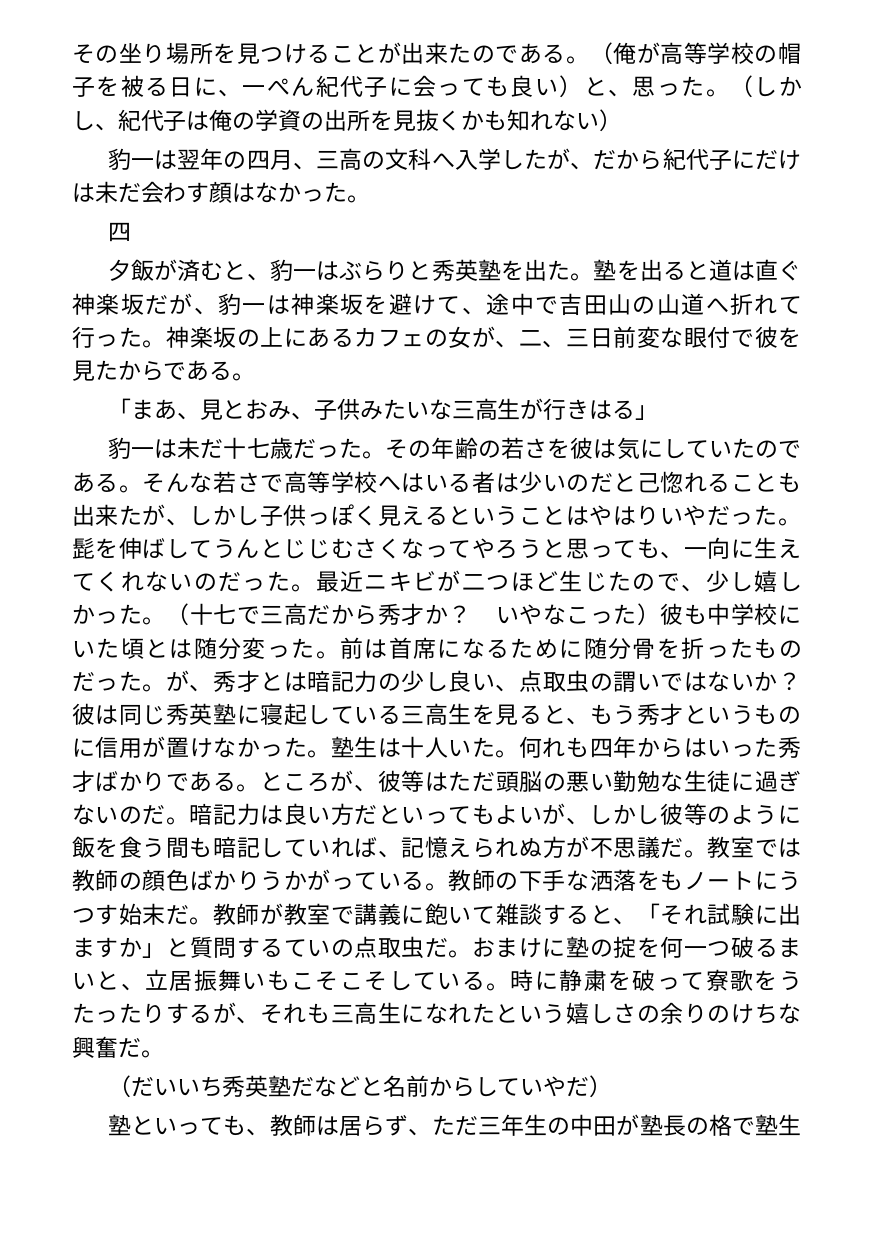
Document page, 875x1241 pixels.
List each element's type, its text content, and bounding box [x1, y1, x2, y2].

text （だいいち秀英塾だなどと名前からしていやだ） [72, 1068, 802, 1102]
text 「まあ、見とおみ、子供みたいな三高生が行きはる」 [72, 392, 802, 425]
text その坐り場所を見つけることが出来たのである。（俺が高等学校の帽子を被る日に、一ぺん紀代子に会っても良い）と、思った。（しかし、紀代子は俺の学資の出所を見抜くかも知れない） [72, 36, 802, 136]
text 四 [72, 214, 802, 247]
text 豹一は翌年の四月、三高の文科へ入学したが、だから紀代子にだけは未だ会わす顔はなかった。 [72, 142, 802, 208]
text 夕飯が済むと、豹一はぶらりと秀英塾を出た。塾を出ると道は直ぐ神楽坂だが、豹一は神楽坂を避けて、途中で吉田山の山道へ折れて行った。神楽坂の上にあるカフェの女が、二、三日前変な眼付で彼を見たからである。 [72, 253, 802, 386]
text 豹一は未だ十七歳だった。その年齢の若さを彼は気にしていたのである。そんな若さで高等学校へはいる者は少いのだと己惚れることも出来たが、しかし子供っぽく見えるということはやはりいやだった。髭を伸ばしてうんとじじむさくなってやろうと思っても、一向に生えてくれないのだった。最近ニキビが二つほど生じたので、少し嬉しかった。（十七で三高だから秀才か？ いやなこった）彼も中学校にいた頃とは随分変った。前は首席になるために随分骨を折ったものだった。が、秀才とは暗記力の少し良い、点取虫の謂いではないか？ 彼は同じ秀英塾に寝起している三高生を見ると、もう秀才というものに信用が置けなかった。塾生は十人いた。何れも四年からはいった秀才ばかりである。ところが、彼等はただ頭脳の悪い勤勉な生徒に過ぎないのだ。暗記力は良い方だといってもよいが、しかし彼等のように飯を食う間も暗記していれば、記憶えられぬ方が不思議だ。教室では教師の顔色ばかりうかがっている。教師の下手な洒落をもノートにうつす始末だ。教師が教室で講義に飽いて雑談すると、「それ試験に出ますか」と質問するていの点取虫だ。おまけに塾の掟を何一つ破るまいと、立居振舞いもこそこそしている。時に静粛を破って寮歌をうたったりするが、それも三高生になれたという嬉しさの余りのけちな興奮だ。 [72, 431, 802, 1063]
text 塾といっても、教師は居らず、ただ三年生の中田が塾長の格で塾生 [72, 1108, 802, 1141]
